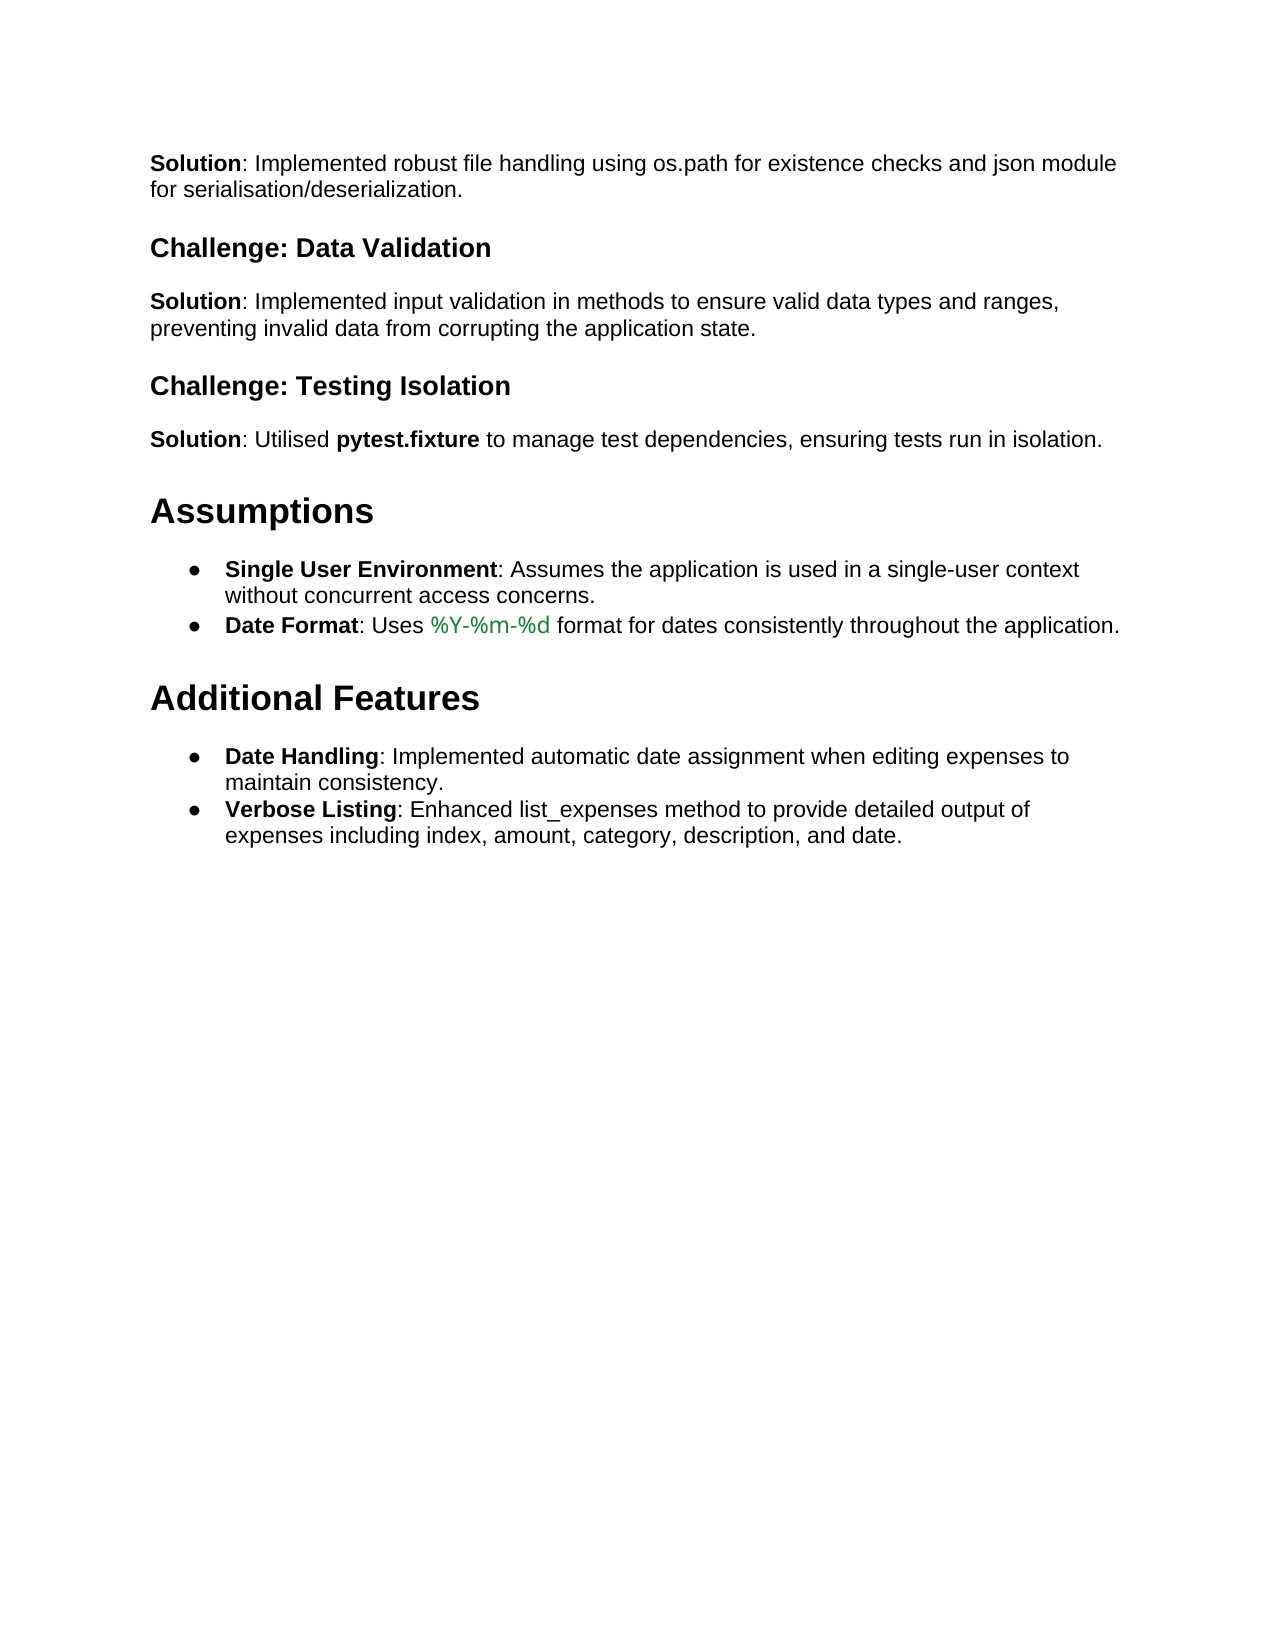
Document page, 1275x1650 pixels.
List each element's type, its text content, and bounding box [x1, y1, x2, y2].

text Solution: Utilised pytest.fixture to manage test dependencies, ensuring tests run in isolation. [150, 426, 1125, 453]
subtitle Challenge: Testing Isolation [150, 370, 1125, 401]
subtitle Challenge: Data Validation [150, 232, 1125, 263]
text Solution: Implemented robust file handling using os.path for existence checks and json module for serialisation/deserialization. [150, 150, 1125, 203]
subtitle Additional Features [150, 677, 1125, 718]
text Solution: Implemented input validation in methods to ensure valid data types and ranges, preventing invalid data from corrupting the application state. [150, 288, 1125, 341]
subtitle Assumptions [150, 490, 1125, 531]
list Date Handling: Implemented automatic date assignment when editing expenses to maintain consistency. [187, 743, 1125, 796]
list Single User Environment: Assumes the application is used in a single-user context without concurrent access concerns. [187, 556, 1125, 608]
list Verbose Listing: Enhanced list_expenses method to provide detailed output of expenses including index, amount, category, description, and date. [187, 796, 1125, 848]
list Date Format: Uses %Y-%m-%d format for dates consistently throughout the application. [187, 608, 1125, 640]
